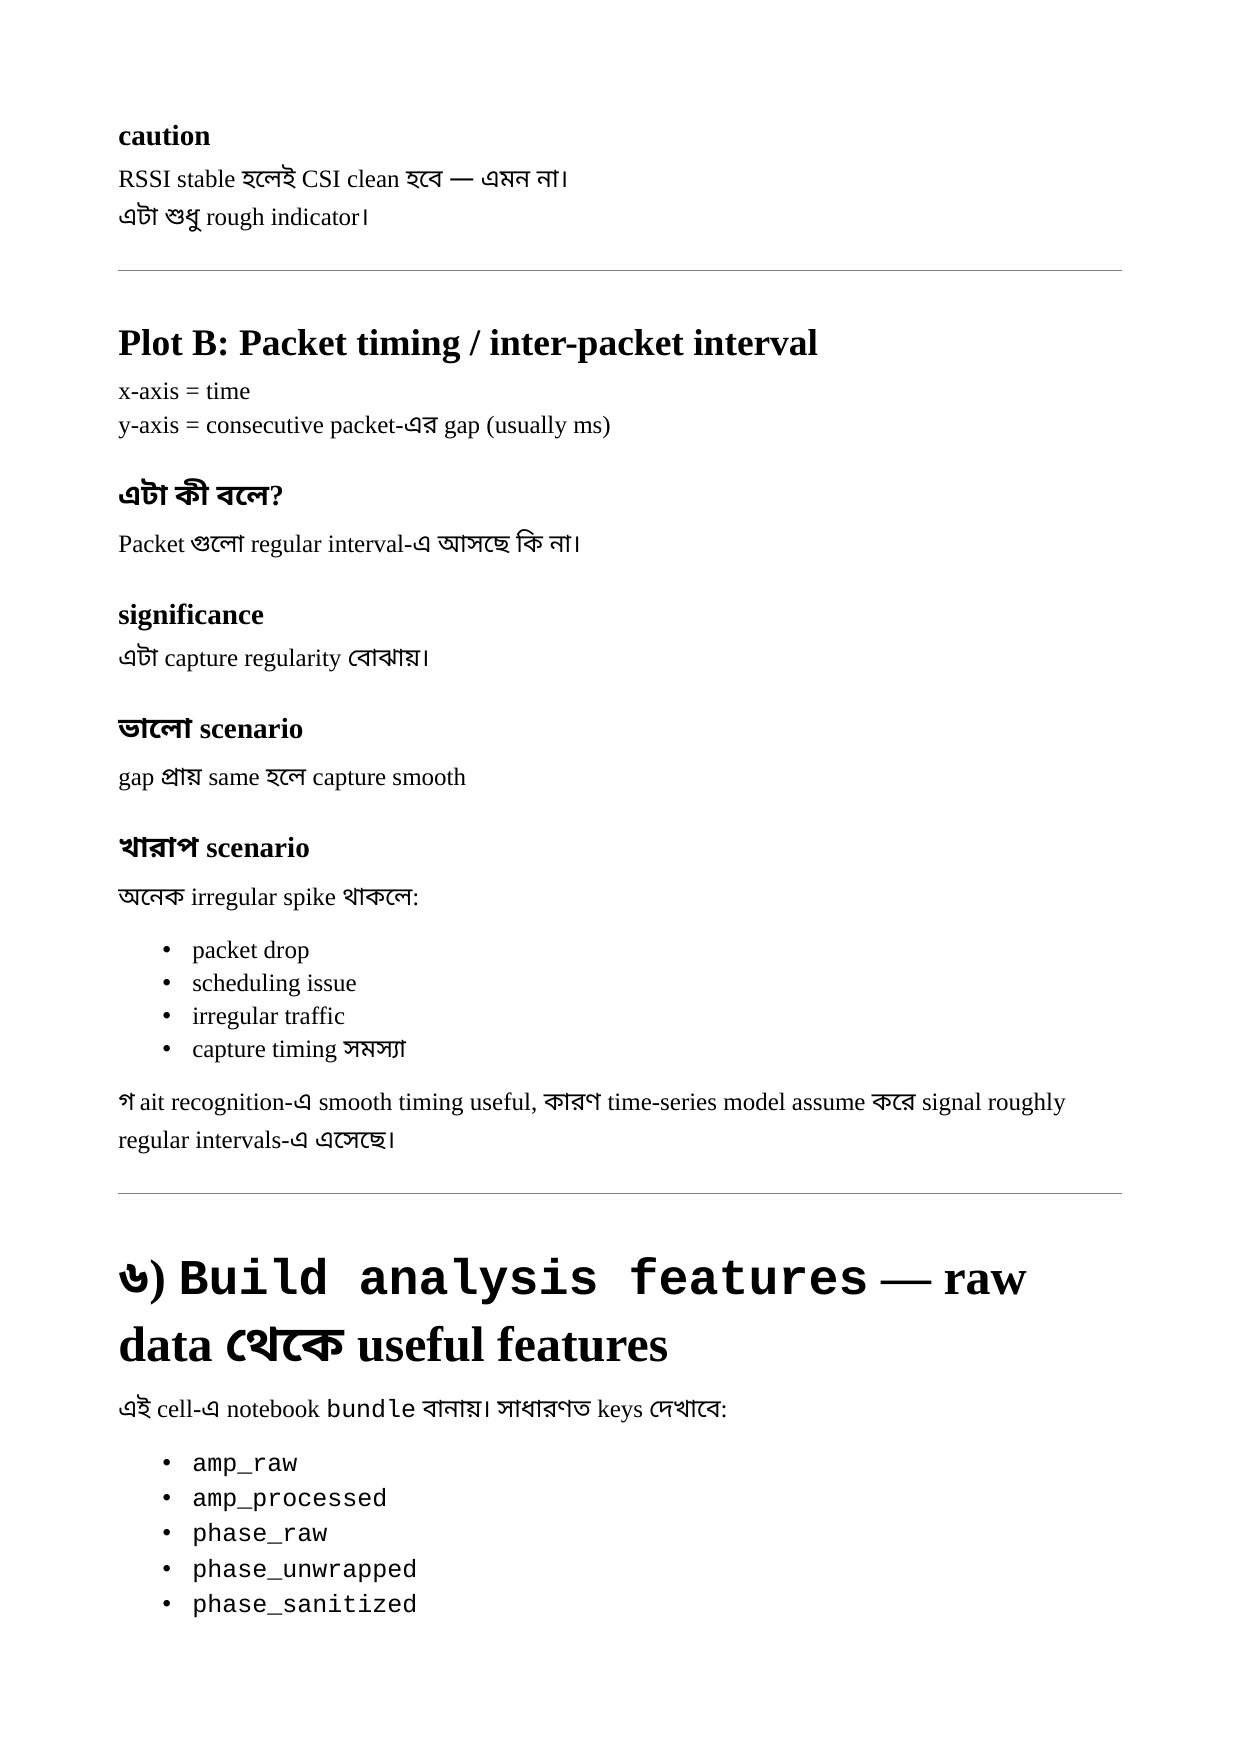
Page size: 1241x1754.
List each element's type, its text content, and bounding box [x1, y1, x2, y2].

text gap প্রায় same হলে capture smooth [118, 762, 1122, 796]
subtitle এটা কী বলে? [118, 478, 1122, 517]
list amp_raw [162, 1448, 1122, 1478]
subtitle caution [118, 118, 1122, 152]
list phase_unwrapped [162, 1554, 1122, 1585]
subtitle খারাপ scenario [118, 830, 1122, 869]
subtitle Plot B: Packet timing / inter-packet interval [118, 321, 1122, 364]
text গait recognition-এ smooth timing useful, কারণ time-series model assume করে signal roughly regular intervals-এ এসেছে। [118, 1087, 1122, 1159]
list amp_processed [162, 1483, 1122, 1514]
subtitle ভালো scenario [118, 711, 1122, 750]
text অনেক irregular spike থাকলে: [118, 882, 1122, 915]
subtitle significance [118, 597, 1122, 631]
text এটা capture regularity বোঝায়। [118, 643, 1122, 677]
text x-axis = time y-axis = consecutive packet-এর gap (usually ms) [118, 376, 1122, 443]
list irregular traffic [162, 1001, 1122, 1030]
subtitle ৬) Build analysis features — raw data থেকে useful features [118, 1248, 1122, 1382]
list packet drop [162, 935, 1122, 964]
list phase_raw [162, 1518, 1122, 1549]
text এই cell-এ notebook bundle বানায়। সাধারণত keys দেখাবে: [118, 1394, 1122, 1428]
text RSSI stable হলেই CSI clean হবে — এমন না। এটা শুধু rough indicator। [118, 164, 1122, 236]
list scheduling issue [162, 968, 1122, 997]
list phase_sanitized [162, 1589, 1122, 1620]
text Packetগুলো regular interval-এ আসছে কি না। [118, 529, 1122, 563]
list capture timing সমস্যা [162, 1034, 1122, 1067]
